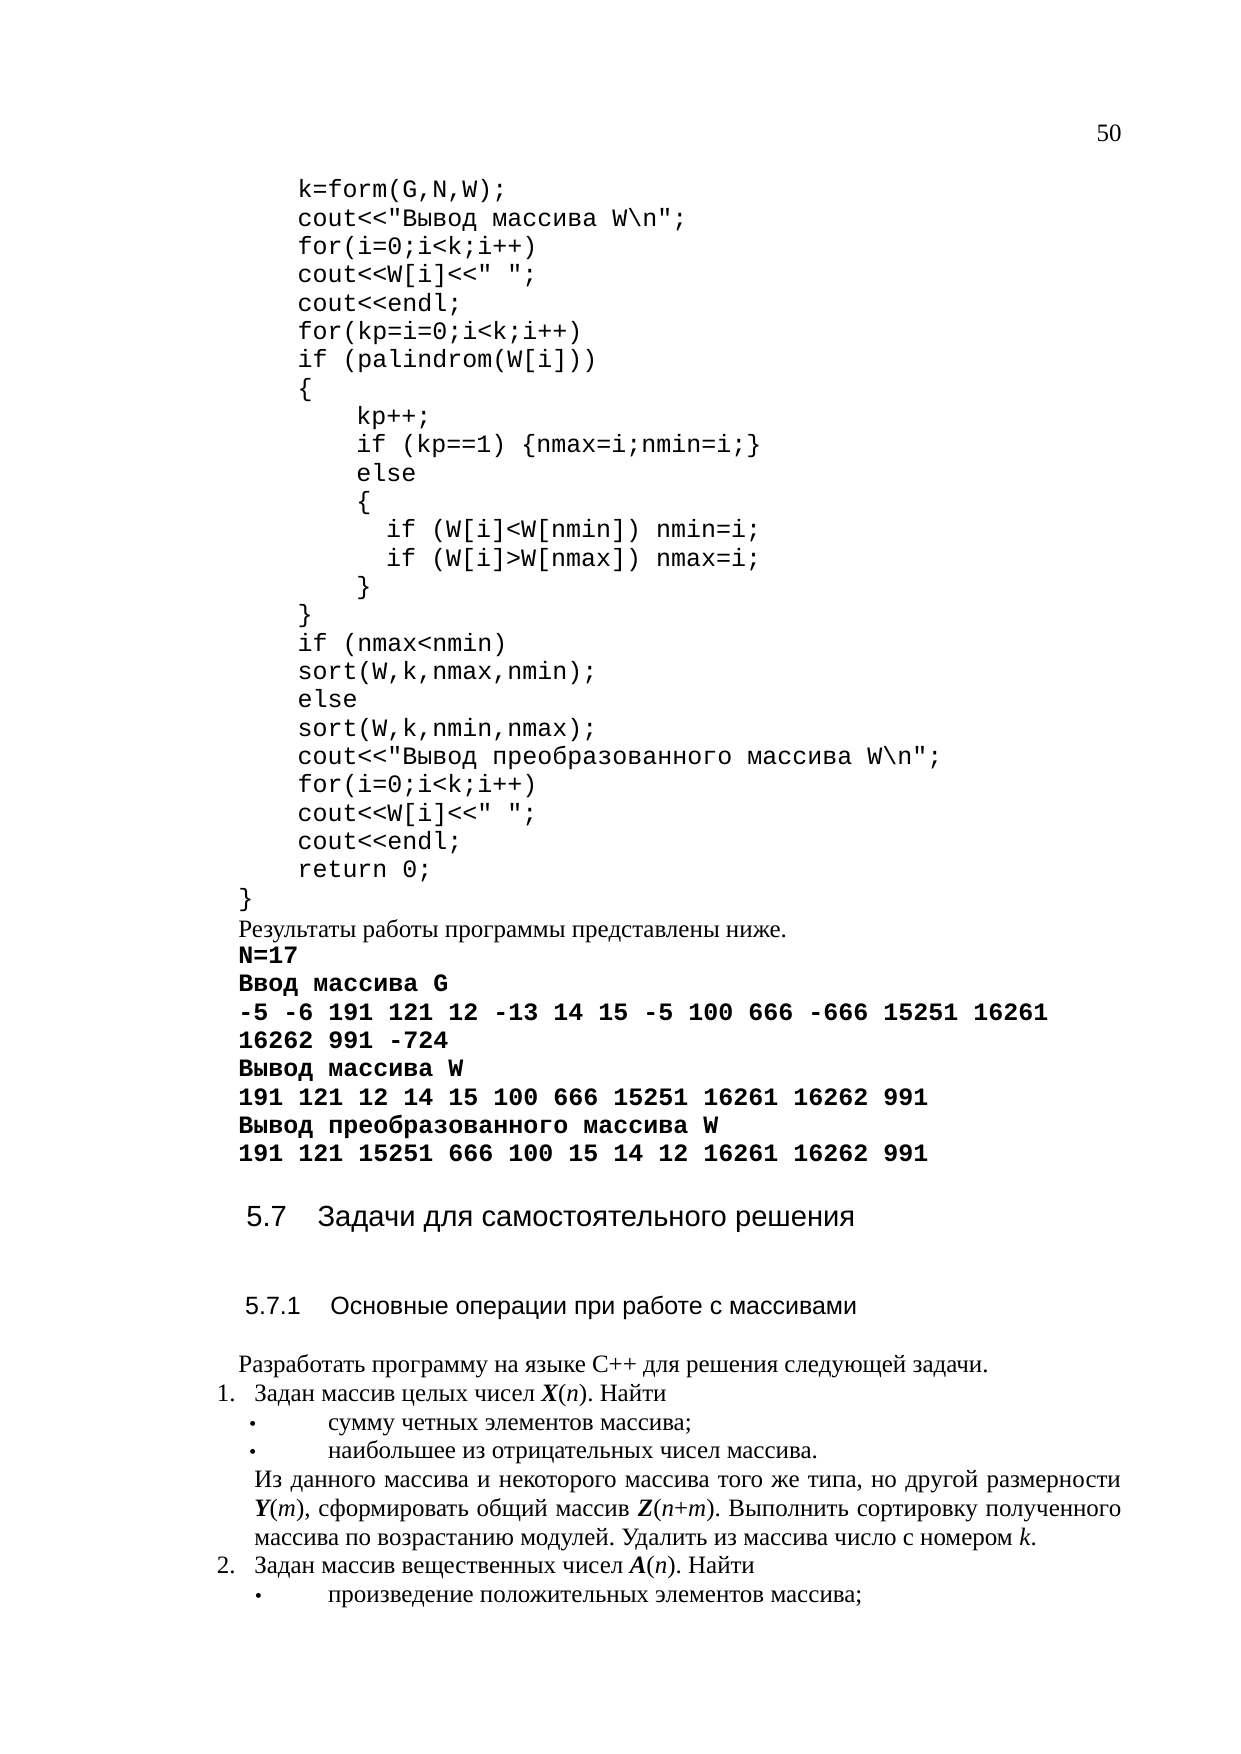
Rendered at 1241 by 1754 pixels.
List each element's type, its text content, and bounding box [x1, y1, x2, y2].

text else [238, 460, 1121, 489]
text for(i=0;i<k;i++) [238, 234, 1121, 262]
text { [238, 489, 1121, 517]
text if (kp==1) {nmax=i;nmin=i;} [238, 432, 1121, 460]
text 191 121 12 14 15 100 666 15251 16261 16262 991 [238, 1084, 1121, 1112]
text { [238, 375, 1121, 404]
text -5 -6 191 121 12 -13 14 15 -5 100 666 -666 15251 16261 16262 991 -724 [238, 999, 1121, 1056]
text if (palindrom(W[i])) [238, 347, 1121, 375]
text if (W[i]<W[nmin]) nmin=i; [238, 517, 1121, 545]
text sort(W,k,nmin,nmax); [238, 715, 1121, 744]
subtitle Задачи для самостоятельного решения [179, 1199, 1121, 1232]
text if (W[i]>W[nmax]) nmax=i; [238, 545, 1121, 574]
text Разработать программу на языке С++ для решения следующей задачи. [179, 1349, 1121, 1378]
text cout<<"Вывод массива W\n"; [238, 205, 1121, 234]
list произведение положительных элементов массива; [254, 1579, 1121, 1608]
text for(kp=i=0;i<k;i++) [238, 319, 1121, 347]
list наибольшее из отрицательных чисел массива. [249, 1436, 1121, 1464]
list сумму четных элементов массива; [249, 1407, 1121, 1436]
text k=form(G,N,W); [238, 177, 1121, 205]
text N=17 [238, 942, 1121, 971]
text else [238, 687, 1121, 715]
text for(i=0;i<k;i++) [238, 772, 1121, 800]
text cout<<"Вывод преобразованного массива W\n"; [238, 744, 1121, 772]
text 191 121 15251 666 100 15 14 12 16261 16262 991 [238, 1141, 1121, 1169]
text cout<<W[i]<<" "; [238, 800, 1121, 829]
list Из данного массива и некоторого массива того же типа, но другой размерности Y(m), сформировать общий массив Z(n+m). Выполнить сортировку полученного массива по возрастанию модулей. Удалить из массива число с номером k. [249, 1464, 1121, 1551]
text if (nmax<nmin) [238, 630, 1121, 659]
text } [238, 602, 1121, 630]
text cout<<endl; [238, 290, 1121, 319]
list Задан массив целых чисел Х(n). Найти [217, 1378, 1121, 1407]
text cout<<endl; [238, 829, 1121, 857]
text Вывод преобразованного массива W [238, 1112, 1121, 1141]
text return 0; [238, 857, 1121, 885]
text } [238, 885, 1121, 914]
text Результаты работы программы представлены ниже. [179, 914, 1121, 942]
text kp++; [238, 404, 1121, 432]
text sort(W,k,nmax,nmin); [238, 659, 1121, 687]
text Ввод массива G [238, 971, 1121, 999]
text } [238, 574, 1121, 602]
text Вывод массива W [238, 1056, 1121, 1084]
subtitle Основные операции при работе с массивами [179, 1291, 1121, 1320]
text cout<<W[i]<<" "; [238, 262, 1121, 290]
list Задан массив вещественных чисел А(n). Найти [217, 1551, 1121, 1579]
